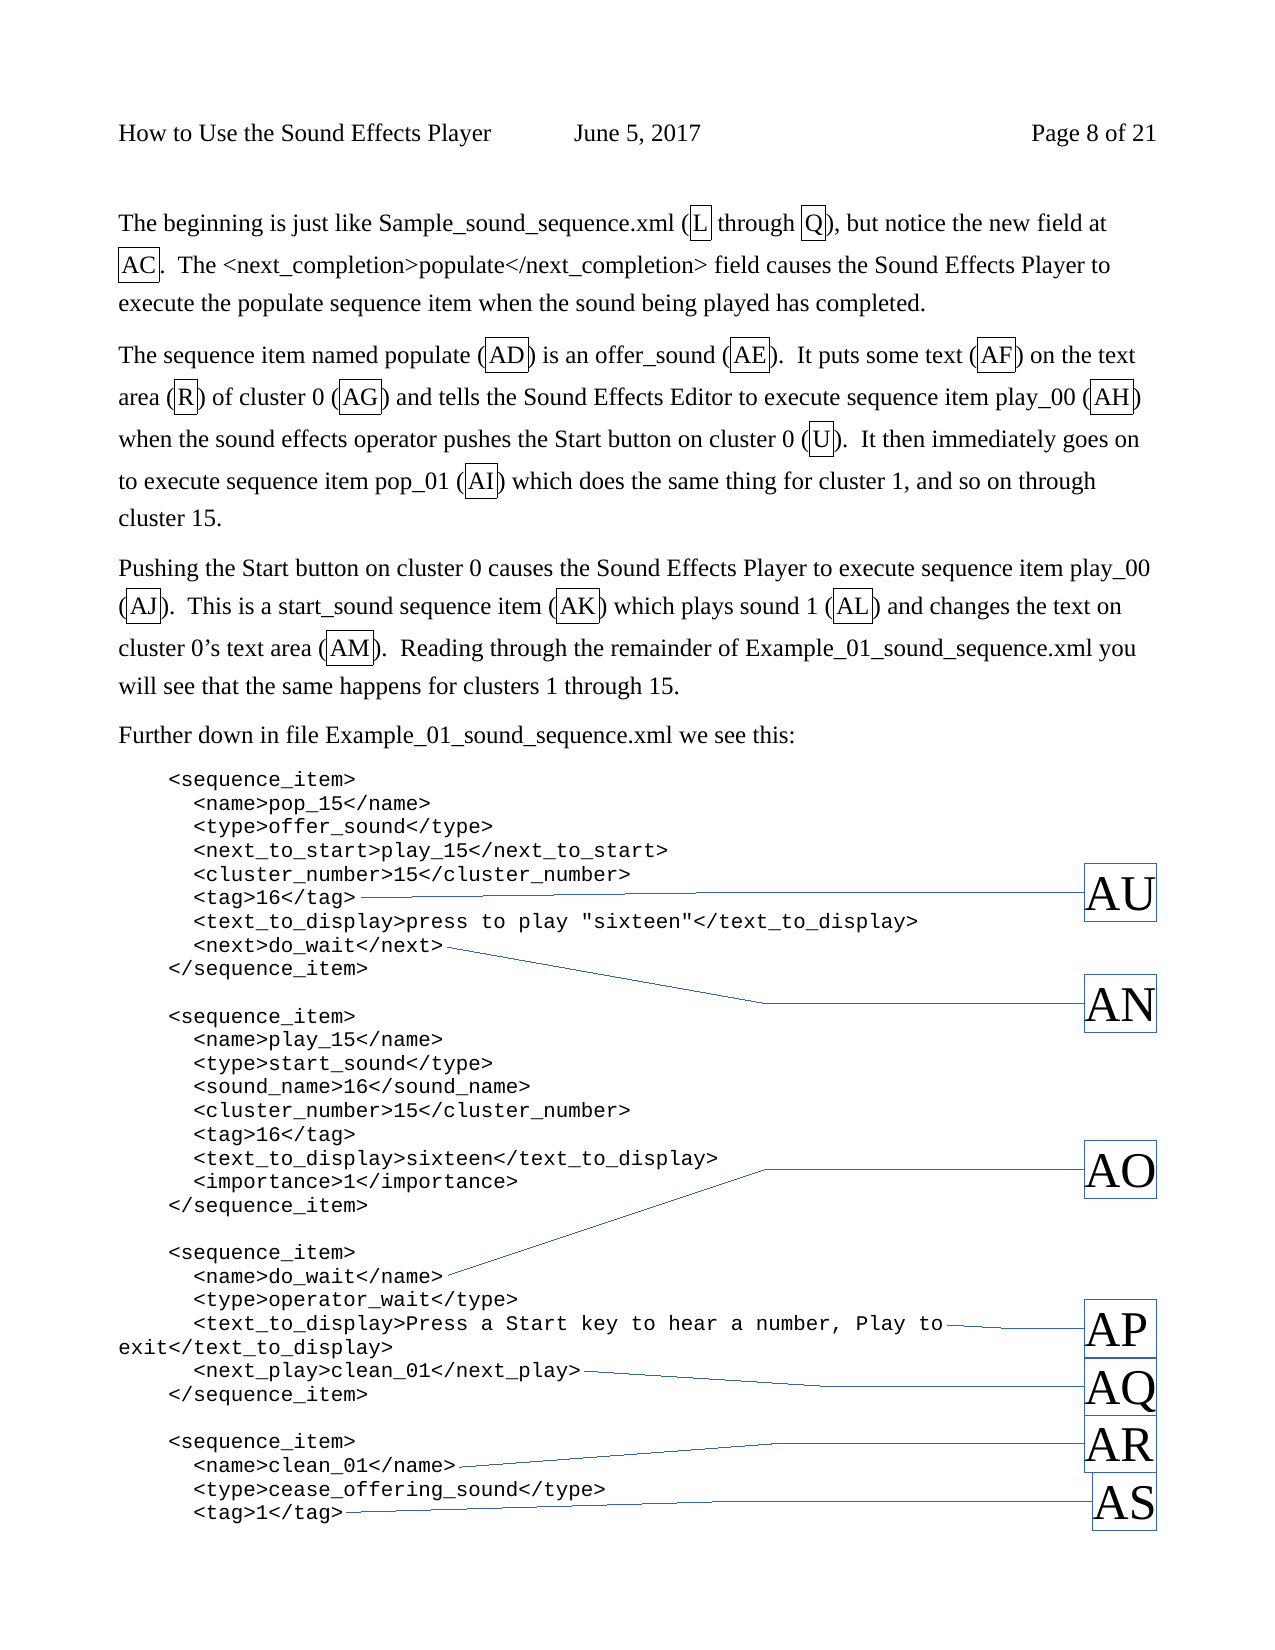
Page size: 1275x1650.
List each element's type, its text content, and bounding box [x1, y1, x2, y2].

text [1093, 1478, 1156, 1502]
text </sequence_item> [1127, 1384, 1149, 1403]
text <text_to_display>Press a Start key to hear a number, Play to exit</text_to_display> [118, 1313, 1084, 1360]
text <importance>1</importance> [118, 1171, 1084, 1195]
text </sequence_item> [118, 1384, 1084, 1408]
text <type>operator_wait</type> [118, 1289, 1157, 1313]
text <name>clean_01</name> [118, 1455, 1092, 1478]
text The beginning is just like Sample_sound_sequence.xml (L through Q), but notice the new field at AC. The <next_completion>populate</next_completion> field causes the Sound Effects Player to execute the populate sequence item when the sound being played has completed. [118, 205, 1157, 317]
text <sequence_item> [118, 769, 1157, 793]
text <sequence_item> [118, 1431, 1084, 1455]
text <importance>1</importance> [1085, 1171, 1156, 1195]
text <tag>1</tag> [1093, 1502, 1156, 1526]
text <text_to_display>Press a Start key to hear a number, Play to exit</text_to_display> [1085, 1313, 1156, 1357]
text <tag>16</tag> [1130, 887, 1148, 908]
text <name>do_wait</name> [118, 1266, 1157, 1289]
text [1085, 1360, 1156, 1384]
text <cluster_number>15</cluster_number> [118, 1100, 1157, 1124]
text <type>cease_offering_sound</type> [118, 1478, 1092, 1502]
text <name>play_15</name> [118, 1029, 1157, 1053]
text Pushing the Start button on cluster 0 causes the Sound Effects Player to execute sequence item play_00 (AJ). This is a start_sound sequence item (AK) which plays sound 1 (AL) and changes the text on cluster 0’s text area (AM). Reading through the remainder of Example_01_sound_sequence.xml you will see that the same happens for clusters 1 through 15. [118, 553, 1157, 700]
text [1085, 864, 1156, 887]
text <sequence_item> [1141, 1431, 1156, 1455]
text <tag>16</tag> [118, 887, 1084, 911]
text <tag>1</tag> [118, 1502, 1092, 1526]
text </sequence_item> [1085, 1384, 1143, 1408]
text <name>pop_15</name> [118, 793, 1157, 816]
text <text_to_display>sixteen</text_to_display> [118, 1147, 1084, 1171]
text <next_to_start>play_15</next_to_start> [118, 840, 1157, 864]
text </sequence_item> [118, 958, 1157, 982]
text <type>start_sound</type> [118, 1053, 1157, 1077]
text [1085, 1147, 1156, 1171]
text </sequence_item> [118, 1195, 1157, 1218]
text <cluster_number>15</cluster_number> [118, 864, 1084, 887]
text <name>clean_01</name> [1085, 1455, 1156, 1472]
text <next>do_wait</next> [118, 935, 1157, 958]
text <sequence_item> [118, 1242, 1157, 1266]
text <sound_name>16</sound_name> [118, 1077, 1157, 1100]
text <text_to_display>press to play "sixteen"</text_to_display> [118, 911, 1157, 935]
text <sequence_item> [1105, 1431, 1126, 1455]
text <tag>16</tag> [1085, 887, 1156, 911]
text <type>offer_sound</type> [118, 816, 1157, 840]
text <tag>16</tag> [118, 1124, 1157, 1147]
text <sequence_item> [1085, 1431, 1098, 1455]
text <sequence_item> [118, 1006, 1084, 1029]
text The sequence item named populate (AD) is an offer_sound (AE). It puts some text (AF) on the text area (R) of cluster 0 (AG) and tells the Sound Effects Editor to execute sequence item play_00 (AH) when the sound effects operator pushes the Start button on cluster 0 (U). It then immediately goes on to execute sequence item pop_01 (AI) which does the same thing for cluster 1, and so on through cluster 15. [118, 337, 1157, 532]
text <next_play>clean_01</next_play> [118, 1360, 1084, 1384]
text <sequence_item> [1085, 1006, 1156, 1029]
text Further down in file Example_01_sound_sequence.xml we see this: [118, 720, 1157, 749]
